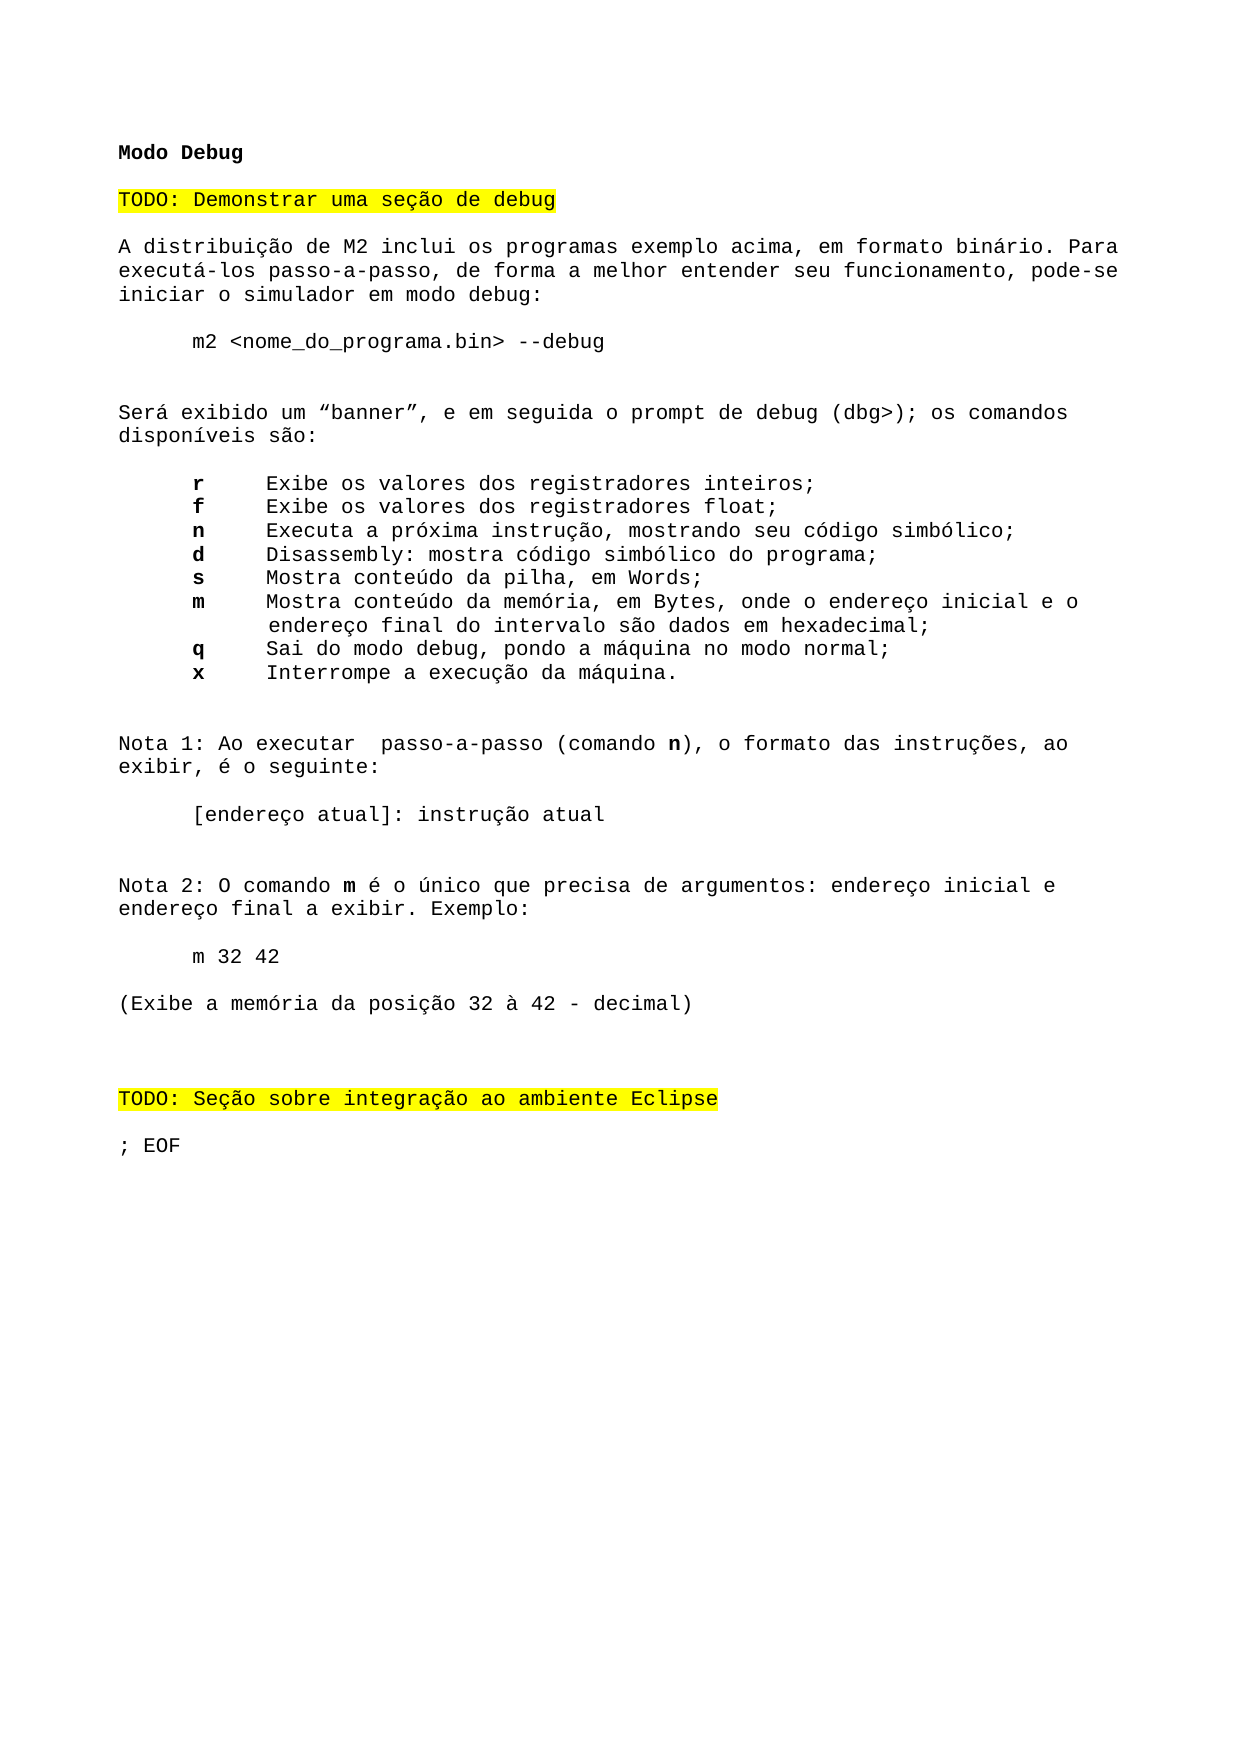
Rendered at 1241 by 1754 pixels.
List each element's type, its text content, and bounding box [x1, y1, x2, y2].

text f Exibe os valores dos registradores float; [118, 496, 1122, 520]
text TODO: Demonstrar uma seção de debug [118, 189, 1122, 213]
text endereço final do intervalo são dados em hexadecimal; [118, 615, 1122, 638]
text r Exibe os valores dos registradores inteiros; [118, 473, 1122, 496]
text Será exibido um “banner”, e em seguida o prompt de debug (dbg>); os comandos disponíveis são: [118, 402, 1122, 449]
text n Executa a próxima instrução, mostrando seu código simbólico; [118, 520, 1122, 544]
text m2 <nome_do_programa.bin> --debug [118, 331, 1122, 354]
text TODO: Seção sobre integração ao ambiente Eclipse [118, 1088, 1122, 1111]
text m 32 42 [118, 946, 1122, 969]
text m Mostra conteúdo da memória, em Bytes, onde o endereço inicial e o [118, 591, 1122, 615]
text q Sai do modo debug, pondo a máquina no modo normal; [118, 638, 1122, 662]
text Nota 1: Ao executar passo-a-passo (comando n), o formato das instruções, ao exibir, é o seguinte: [118, 733, 1122, 780]
text (Exibe a memória da posição 32 à 42 - decimal) [118, 993, 1122, 1017]
text s Mostra conteúdo da pilha, em Words; [118, 567, 1122, 591]
text A distribuição de M2 inclui os programas exemplo acima, em formato binário. Para executá-los passo-a-passo, de forma a melhor entender seu funcionamento, pode-se iniciar o simulador em modo debug: [118, 236, 1122, 307]
text [endereço atual]: instrução atual [118, 804, 1122, 827]
text Modo Debug [118, 142, 1122, 165]
text Nota 2: O comando m é o único que precisa de argumentos: endereço inicial e endereço final a exibir. Exemplo: [118, 875, 1122, 922]
text x Interrompe a execução da máquina. [118, 662, 1122, 686]
text d Disassembly: mostra código simbólico do programa; [118, 544, 1122, 567]
text ; EOF [118, 1135, 1122, 1158]
